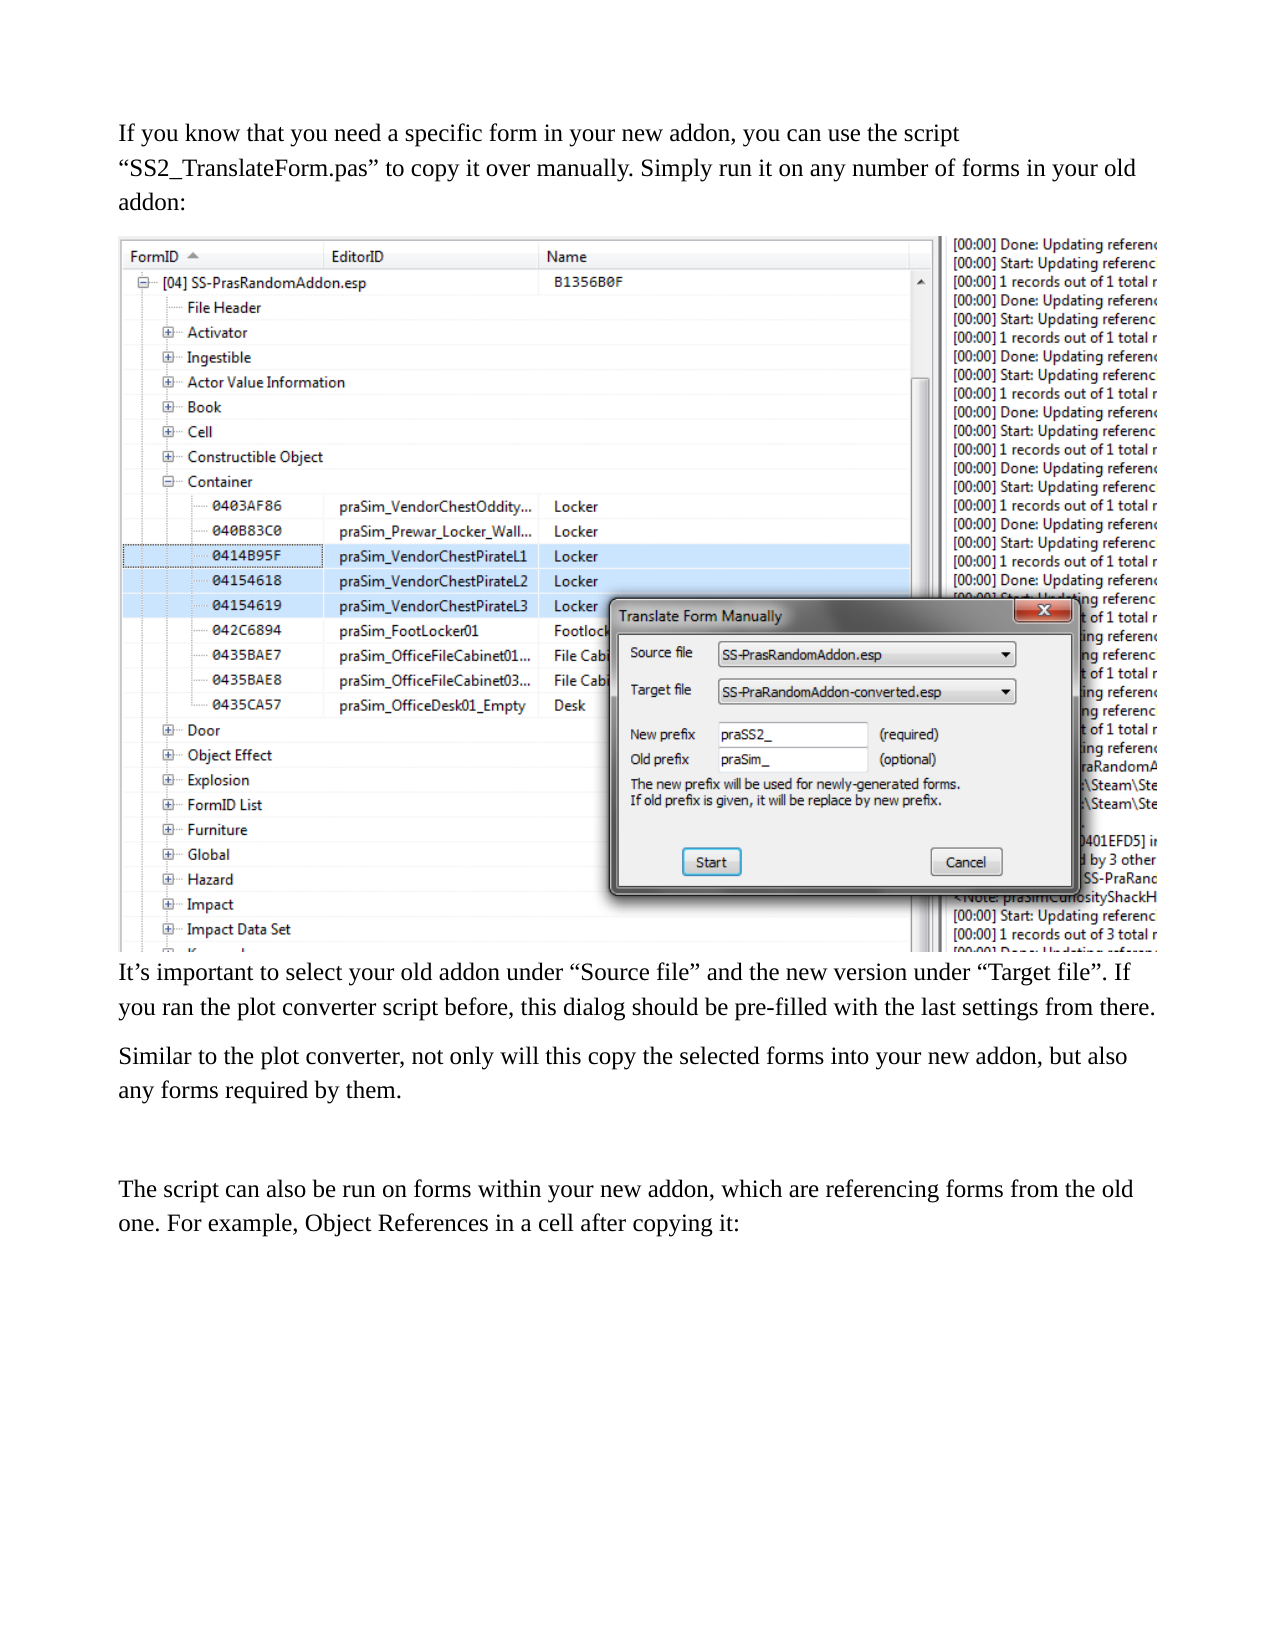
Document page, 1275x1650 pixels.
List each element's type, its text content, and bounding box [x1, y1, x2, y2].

text It’s important to select your old addon under “Source file” and the new version under “Target file”. If you ran the plot converter script before, this dialog should be pre-filled with the last settings from there. [118, 952, 1157, 1021]
text If you know that you need a specific form in your new addon, you can use the script “SS2_TranslateForm.pas” to copy it over manually. Simply run it on any number of forms in your old addon: [118, 118, 1157, 216]
picture [118, 236, 1157, 952]
text The script can also be run on forms within your new addon, which are referencing forms from the old one. For example, Object References in a cell after copying it: [118, 1174, 1157, 1237]
text Similar to the plot converter, not only will this copy the selected forms into your new addon, but also any forms required by them. [118, 1041, 1157, 1104]
